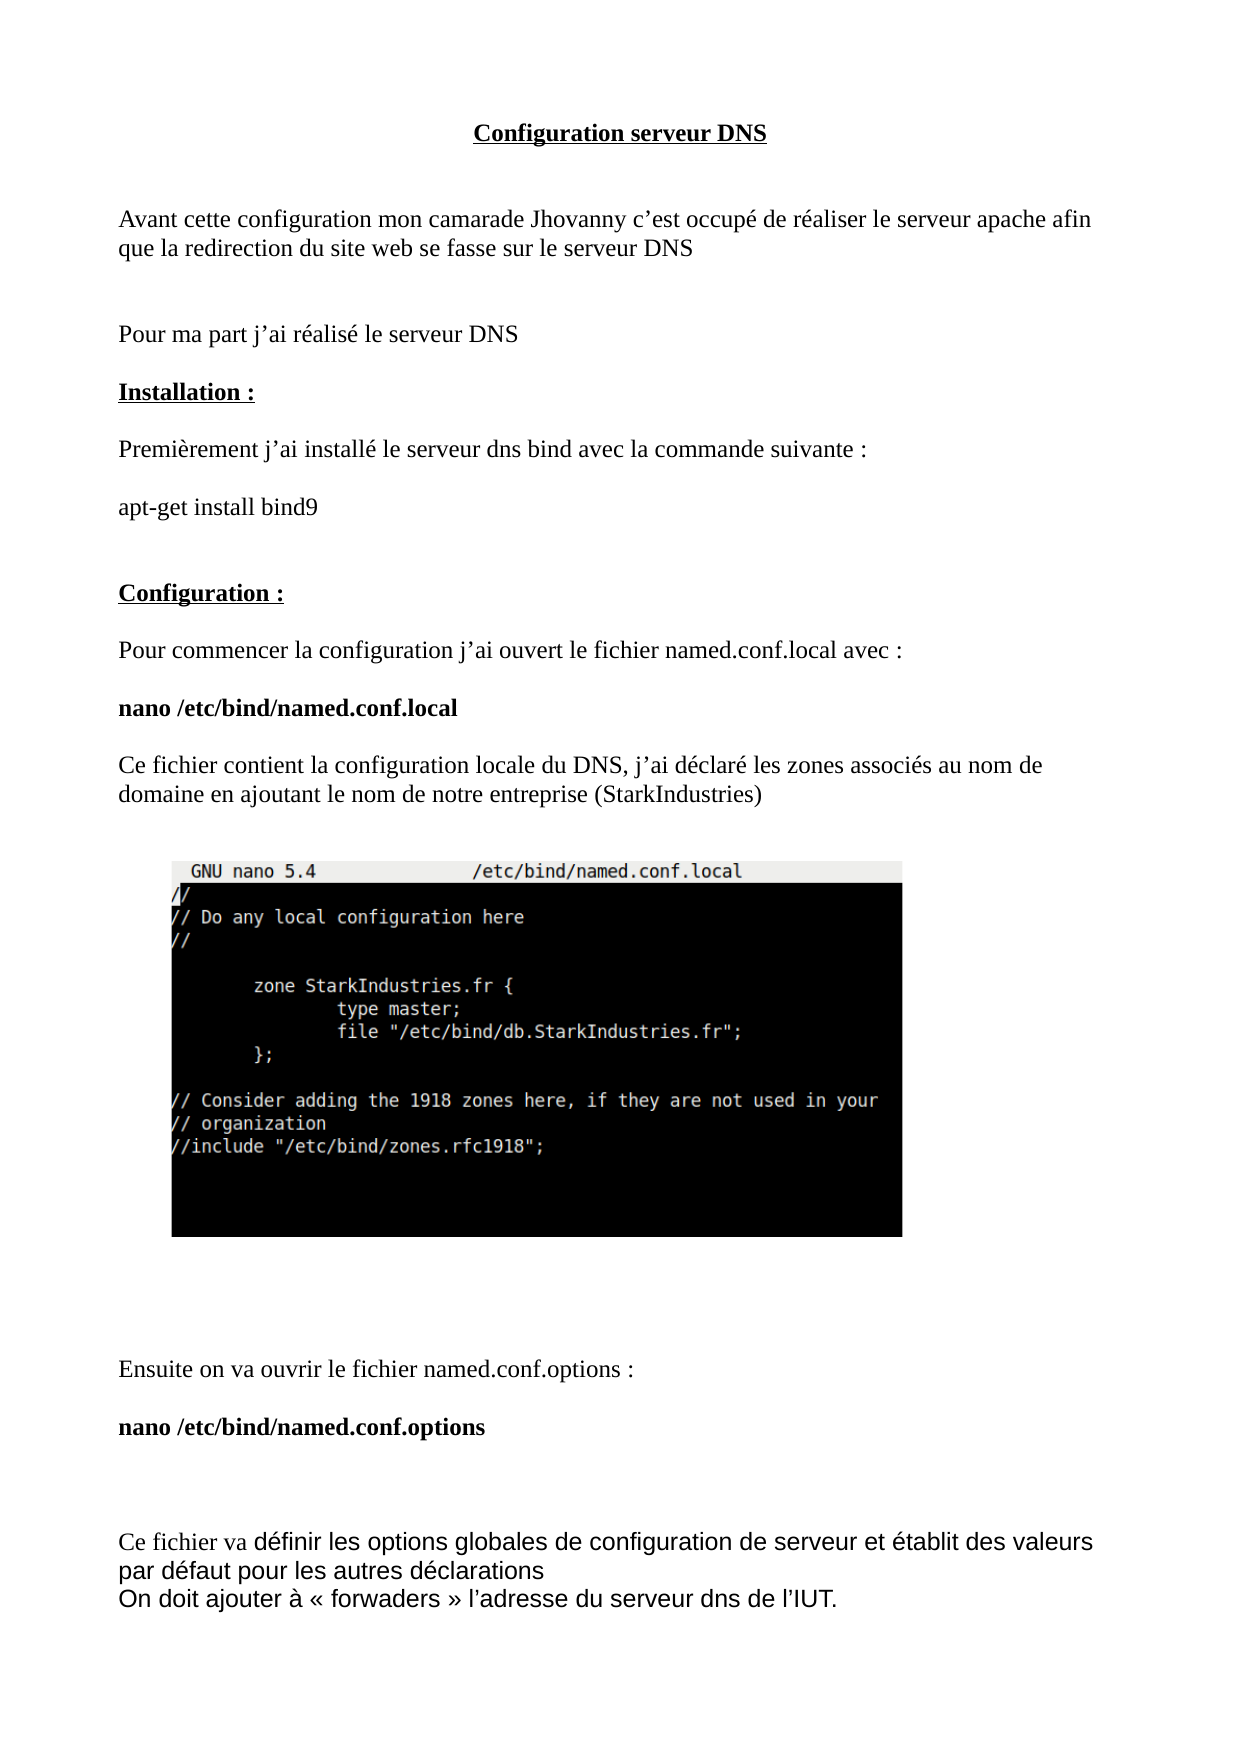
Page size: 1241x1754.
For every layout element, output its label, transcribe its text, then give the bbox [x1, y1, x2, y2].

text On doit ajouter à « forwaders » l’adresse du serveur dns de l’IUT. [118, 1584, 1122, 1613]
text Ce fichier contient la configuration locale du DNS, j’ai déclaré les zones associés au nom de domaine en ajoutant le nom de notre entreprise (StarkIndustries) [118, 751, 1122, 808]
text Configuration serveur DNS [118, 118, 1122, 147]
text Ensuite on va ouvrir le fichier named.conf.options : [118, 1354, 1122, 1383]
text apt-get install bind9 [118, 492, 1122, 521]
text nano /etc/bind/named.conf.local [118, 693, 1122, 722]
text Ce fichier va définir les options globales de configuration de serveur et établit des valeurs par défaut pour les autres déclarations [118, 1527, 1122, 1584]
text Pour ma part j’ai réalisé le serveur DNS [118, 319, 1122, 348]
text Avant cette configuration mon camarade Jhovanny c’est occupé de réaliser le serveur apache afin que la redirection du site web se fasse sur le serveur DNS [118, 204, 1122, 262]
text Premièrement j’ai installé le serveur dns bind avec la commande suivante : [118, 434, 1122, 463]
text Installation : [118, 377, 1122, 406]
text nano /etc/bind/named.conf.options [118, 1412, 1122, 1441]
text Pour commencer la configuration j’ai ouvert le fichier named.conf.local avec : [118, 636, 1122, 664]
text Configuration : [118, 578, 1122, 607]
